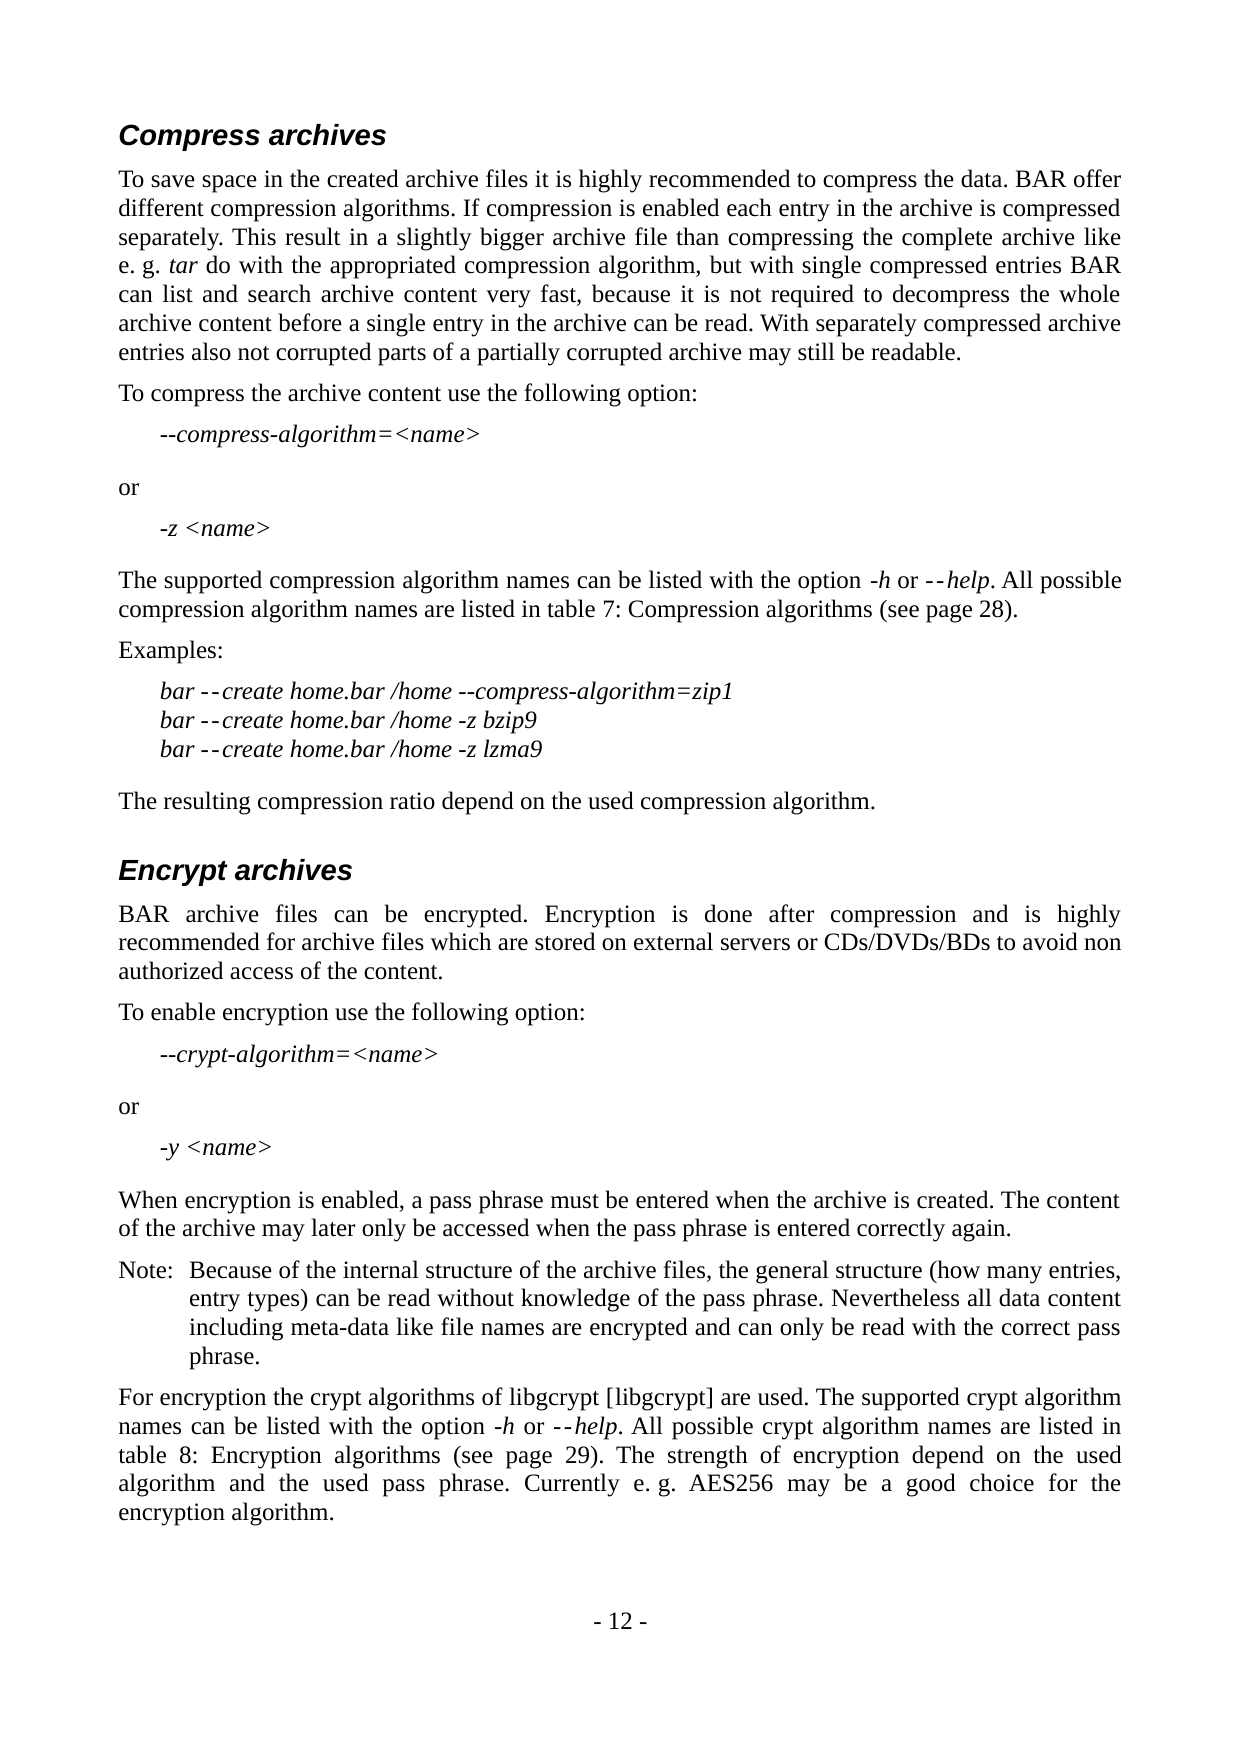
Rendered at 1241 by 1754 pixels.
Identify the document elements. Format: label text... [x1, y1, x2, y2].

text To enable encryption use the following option: [118, 997, 1122, 1026]
text bar ‑‑create home.bar /home -z bzip9 [159, 705, 1122, 734]
text or [118, 1091, 1122, 1120]
subtitle Compress archives [118, 118, 1122, 152]
text --crypt-algorithm=<name> [159, 1039, 1122, 1067]
text or [118, 472, 1122, 500]
text --compress-algorithm=<name> [159, 419, 1122, 448]
text -z <name> [159, 513, 1122, 542]
text For encryption the crypt algorithms of libgcrypt [libgcrypt] are used. The supported crypt algorithm names can be listed with the option -h or ‑‑help. All possible crypt algorithm names are listed in table 8: Encryption algorithms (see page 29). The strength of encryption depend on the used algorithm and the used pass phrase. Currently e. g. AES256 may be a good choice for the encryption algorithm. [118, 1382, 1122, 1526]
text Examples: [118, 635, 1122, 664]
text BAR archive files can be encrypted. Encryption is done after compression and is highly recommended for archive files which are stored on external servers or CDs/DVDs/BDs to avoid non authorized access of the content. [118, 899, 1122, 985]
text bar ‑‑create home.bar /home -z lzma9 [159, 734, 1122, 763]
text To compress the archive content use the following option: [118, 378, 1122, 407]
subtitle Encrypt archives [118, 853, 1122, 886]
text -y <name> [159, 1132, 1122, 1161]
text The supported compression algorithm names can be listed with the option -h or ‑‑help. All possible compression algorithm names are listed in table 7: Compression algorithms (see page 28). [118, 565, 1122, 623]
text bar ‑‑create home.bar /home --compress-algorithm=zip1 [159, 676, 1122, 705]
text To save space in the created archive files it is highly recommended to compress the data. BAR offer different compression algorithms. If compression is enabled each entry in the archive is compressed separately. This result in a slightly bigger archive file than compressing the complete archive like e. g. tar do with the appropriated compression algorithm, but with single compressed entries BAR can list and search archive content very fast, because it is not required to decompress the whole archive content before a single entry in the archive can be read. With separately compressed archive entries also not corrupted parts of a partially corrupted archive may still be readable. [118, 164, 1122, 365]
text Note: Because of the internal structure of the archive files, the general structure (how many entries, entry types) can be read without knowledge of the pass phrase. Nevertheless all data content including meta-data like file names are encrypted and can only be read with the correct pass phrase. [118, 1255, 1122, 1370]
text When encryption is enabled, a pass phrase must be entered when the archive is created. The content of the archive may later only be accessed when the pass phrase is entered correctly again. [118, 1185, 1122, 1242]
text The resulting compression ratio depend on the used compression algorithm. [118, 786, 1122, 815]
